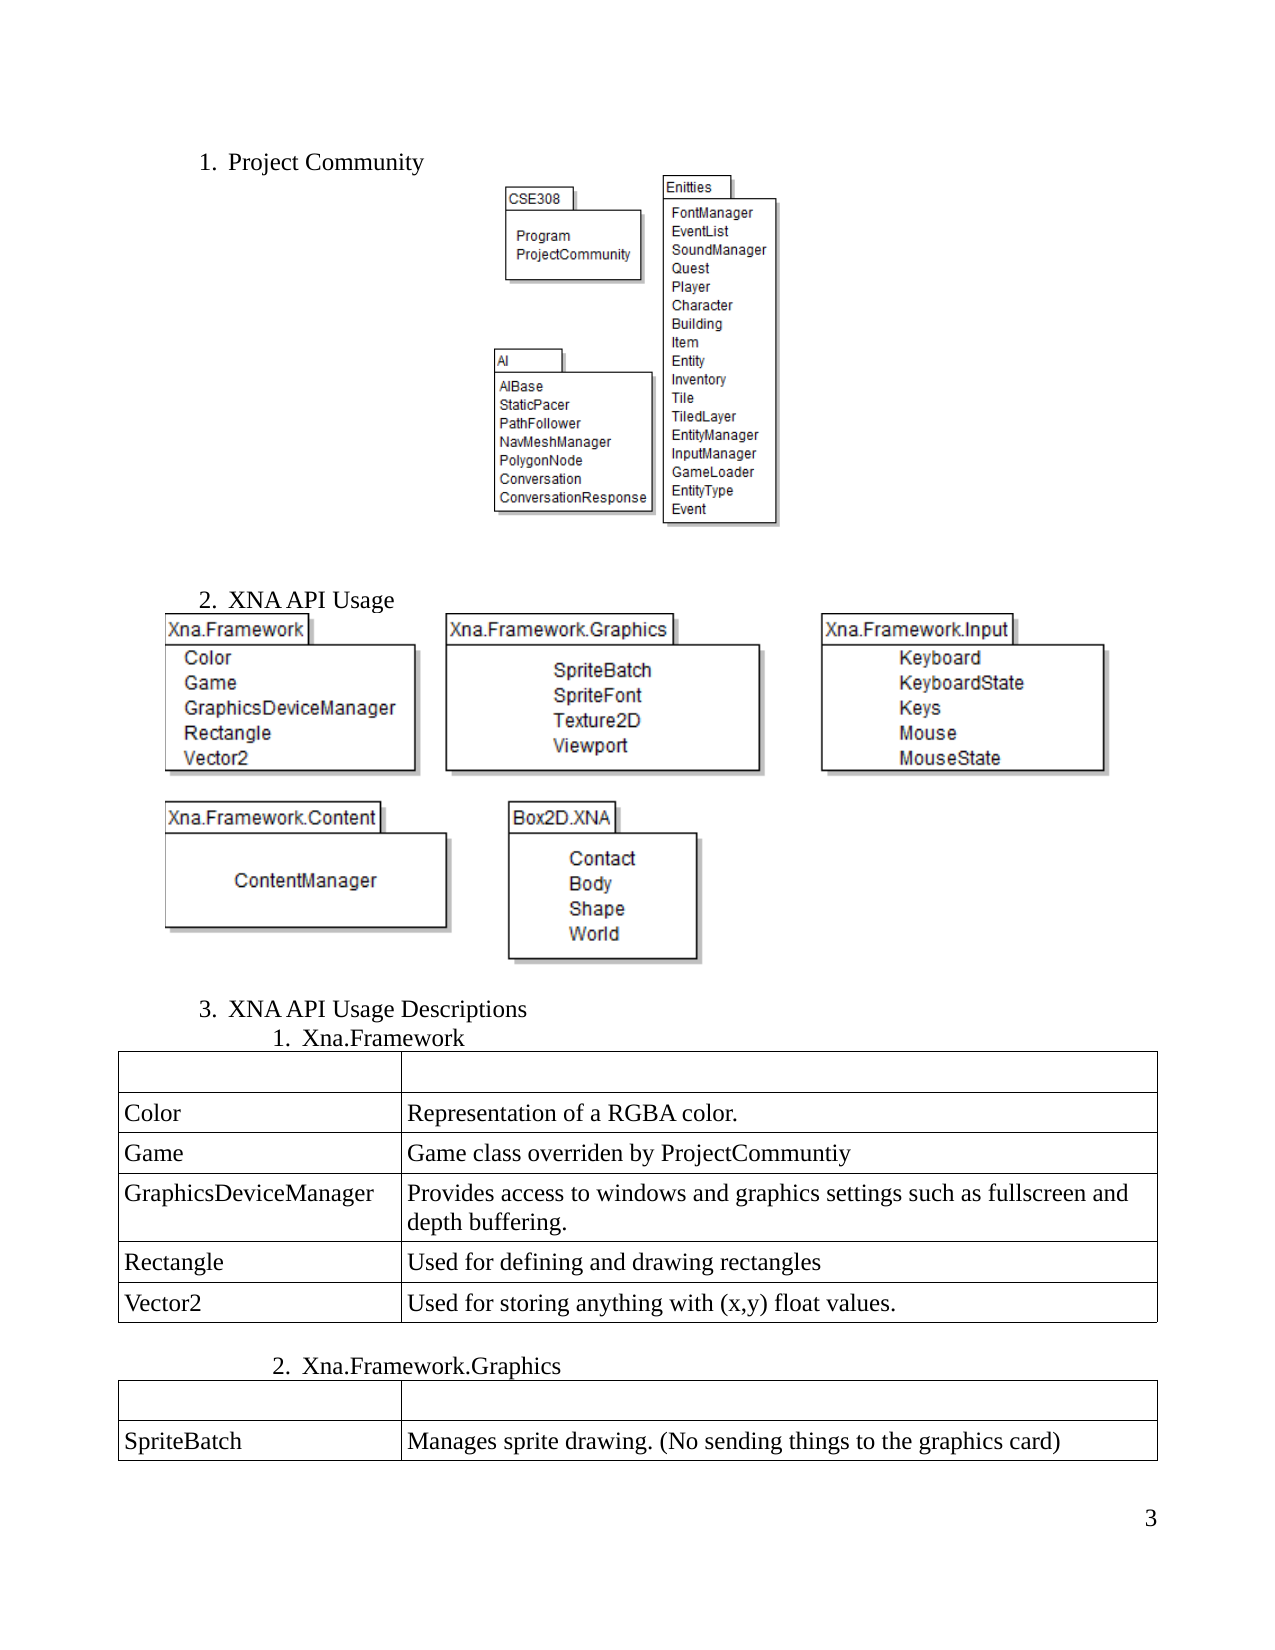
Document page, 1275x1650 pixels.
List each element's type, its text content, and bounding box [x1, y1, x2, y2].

list Project Community [198, 147, 1157, 176]
table_cell Game class overriden by ProjectCommuntiy [402, 1133, 1157, 1172]
table_header [119, 1381, 401, 1420]
table_cell SpriteBatch [119, 1421, 401, 1460]
list Xna.Framework [272, 1023, 1157, 1051]
table_cell Rectangle [119, 1242, 401, 1282]
picture [165, 613, 1111, 966]
table_cell Representation of a RGBA color. [402, 1093, 1157, 1132]
table_header [119, 1052, 401, 1092]
table_cell GraphicsDeviceManager [119, 1174, 401, 1241]
picture [494, 175, 781, 528]
table_cell Manages sprite drawing. (No sending things to the graphics card) [402, 1421, 1157, 1460]
table_cell Provides access to windows and graphics settings such as fullscreen and depth buffering. [402, 1174, 1157, 1241]
table_cell Used for storing anything with (x,y) float values. [402, 1283, 1157, 1322]
table_header [402, 1381, 1157, 1420]
table_cell Vector2 [119, 1283, 401, 1322]
table_cell Game [119, 1133, 401, 1172]
table_cell Used for defining and drawing rectangles [402, 1242, 1157, 1282]
list Xna.Framework.Graphics [272, 1351, 1157, 1380]
list XNA API Usage Descriptions [198, 994, 1157, 1023]
table_cell Color [119, 1093, 401, 1132]
list XNA API Usage [198, 585, 1157, 614]
table_header [402, 1052, 1157, 1092]
